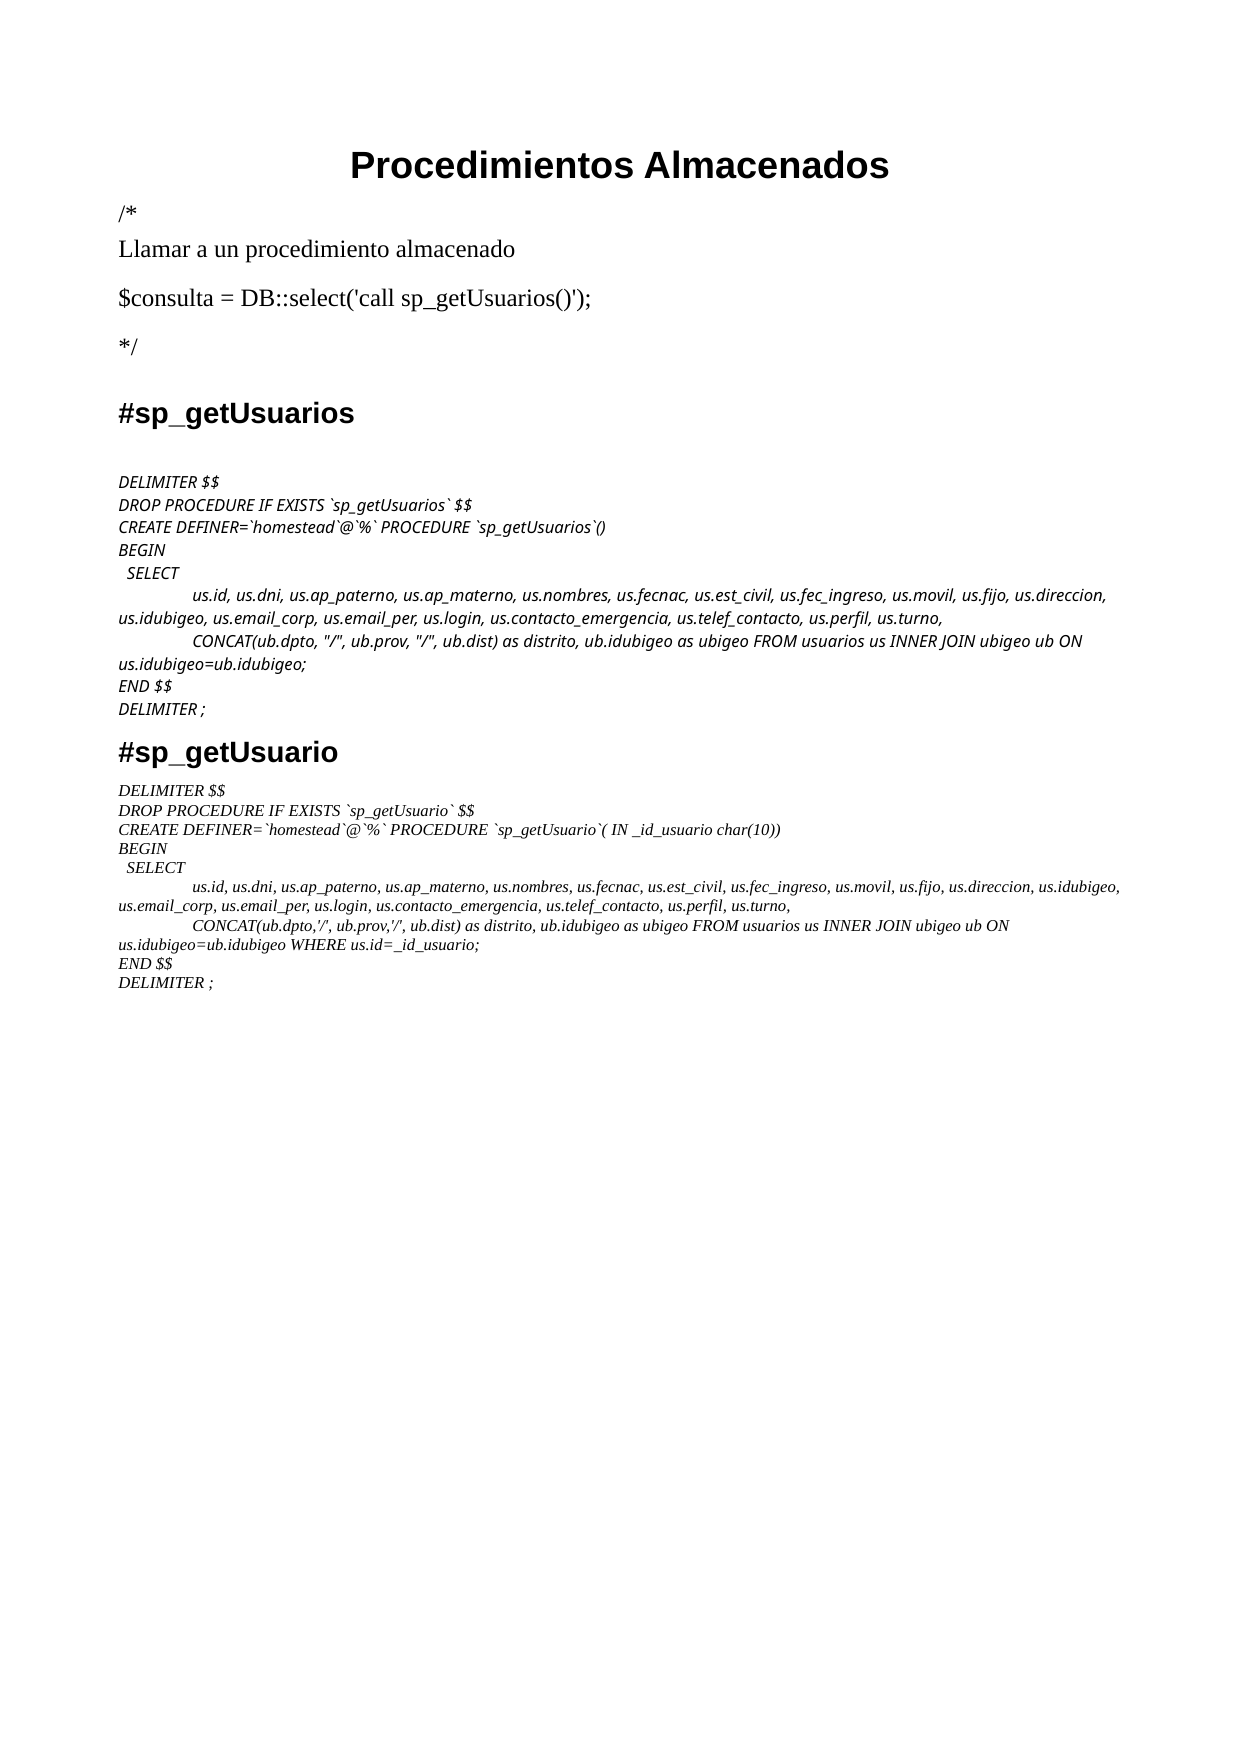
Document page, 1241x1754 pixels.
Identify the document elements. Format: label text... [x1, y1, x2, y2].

text BEGIN [118, 539, 1122, 561]
subtitle #sp_getUsuarios [118, 396, 1122, 429]
text DROP PROCEDURE IF EXISTS `sp_getUsuarios` $$ [118, 493, 1122, 516]
subtitle #sp_getUsuario [118, 735, 1122, 769]
text END $$ [118, 954, 1122, 973]
text SELECT [118, 858, 1122, 877]
text DROP PROCEDURE IF EXISTS `sp_getUsuario` $$ [118, 800, 1122, 819]
text /* Llamar a un procedimiento almacenado [118, 199, 1122, 262]
text END $$ [118, 675, 1122, 698]
text CREATE DEFINER=`homestead`@`%` PROCEDURE `sp_getUsuarios`() [118, 516, 1122, 539]
text */ [118, 332, 1122, 361]
text SELECT [118, 561, 1122, 584]
text us.id, us.dni, us.ap_paterno, us.ap_materno, us.nombres, us.fecnac, us.est_civil, us.fec_ingreso, us.movil, us.fijo, us.direccion, us.idubigeo, us.email_corp, us.email_per, us.login, us.contacto_emergencia, us.telef_contacto, us.perfil, us.turno, [118, 877, 1122, 915]
text CREATE DEFINER=`homestead`@`%` PROCEDURE `sp_getUsuario`( IN _id_usuario char(10)) [118, 819, 1122, 839]
text DELIMITER $$ [118, 471, 1122, 493]
subtitle Procedimientos Almacenados [118, 143, 1122, 187]
text BEGIN [118, 839, 1122, 858]
text DELIMITER ; [118, 973, 1122, 992]
text CONCAT(ub.dpto, "/", ub.prov, "/", ub.dist) as distrito, ub.idubigeo as ubigeo FROM usuarios us INNER JOIN ubigeo ub ON us.idubigeo=ub.idubigeo; [118, 629, 1122, 675]
text CONCAT(ub.dpto,'/', ub.prov,'/', ub.dist) as distrito, ub.idubigeo as ubigeo FROM usuarios us INNER JOIN ubigeo ub ON us.idubigeo=ub.idubigeo WHERE us.id=_id_usuario; [118, 915, 1122, 954]
text DELIMITER ; [118, 698, 1122, 720]
text us.id, us.dni, us.ap_paterno, us.ap_materno, us.nombres, us.fecnac, us.est_civil, us.fec_ingreso, us.movil, us.fijo, us.direccion, us.idubigeo, us.email_corp, us.email_per, us.login, us.contacto_emergencia, us.telef_contacto, us.perfil, us.turno, [118, 584, 1122, 629]
text DELIMITER $$ [118, 781, 1122, 800]
text $consulta = DB::select('call sp_getUsuarios()'); [118, 283, 1122, 312]
